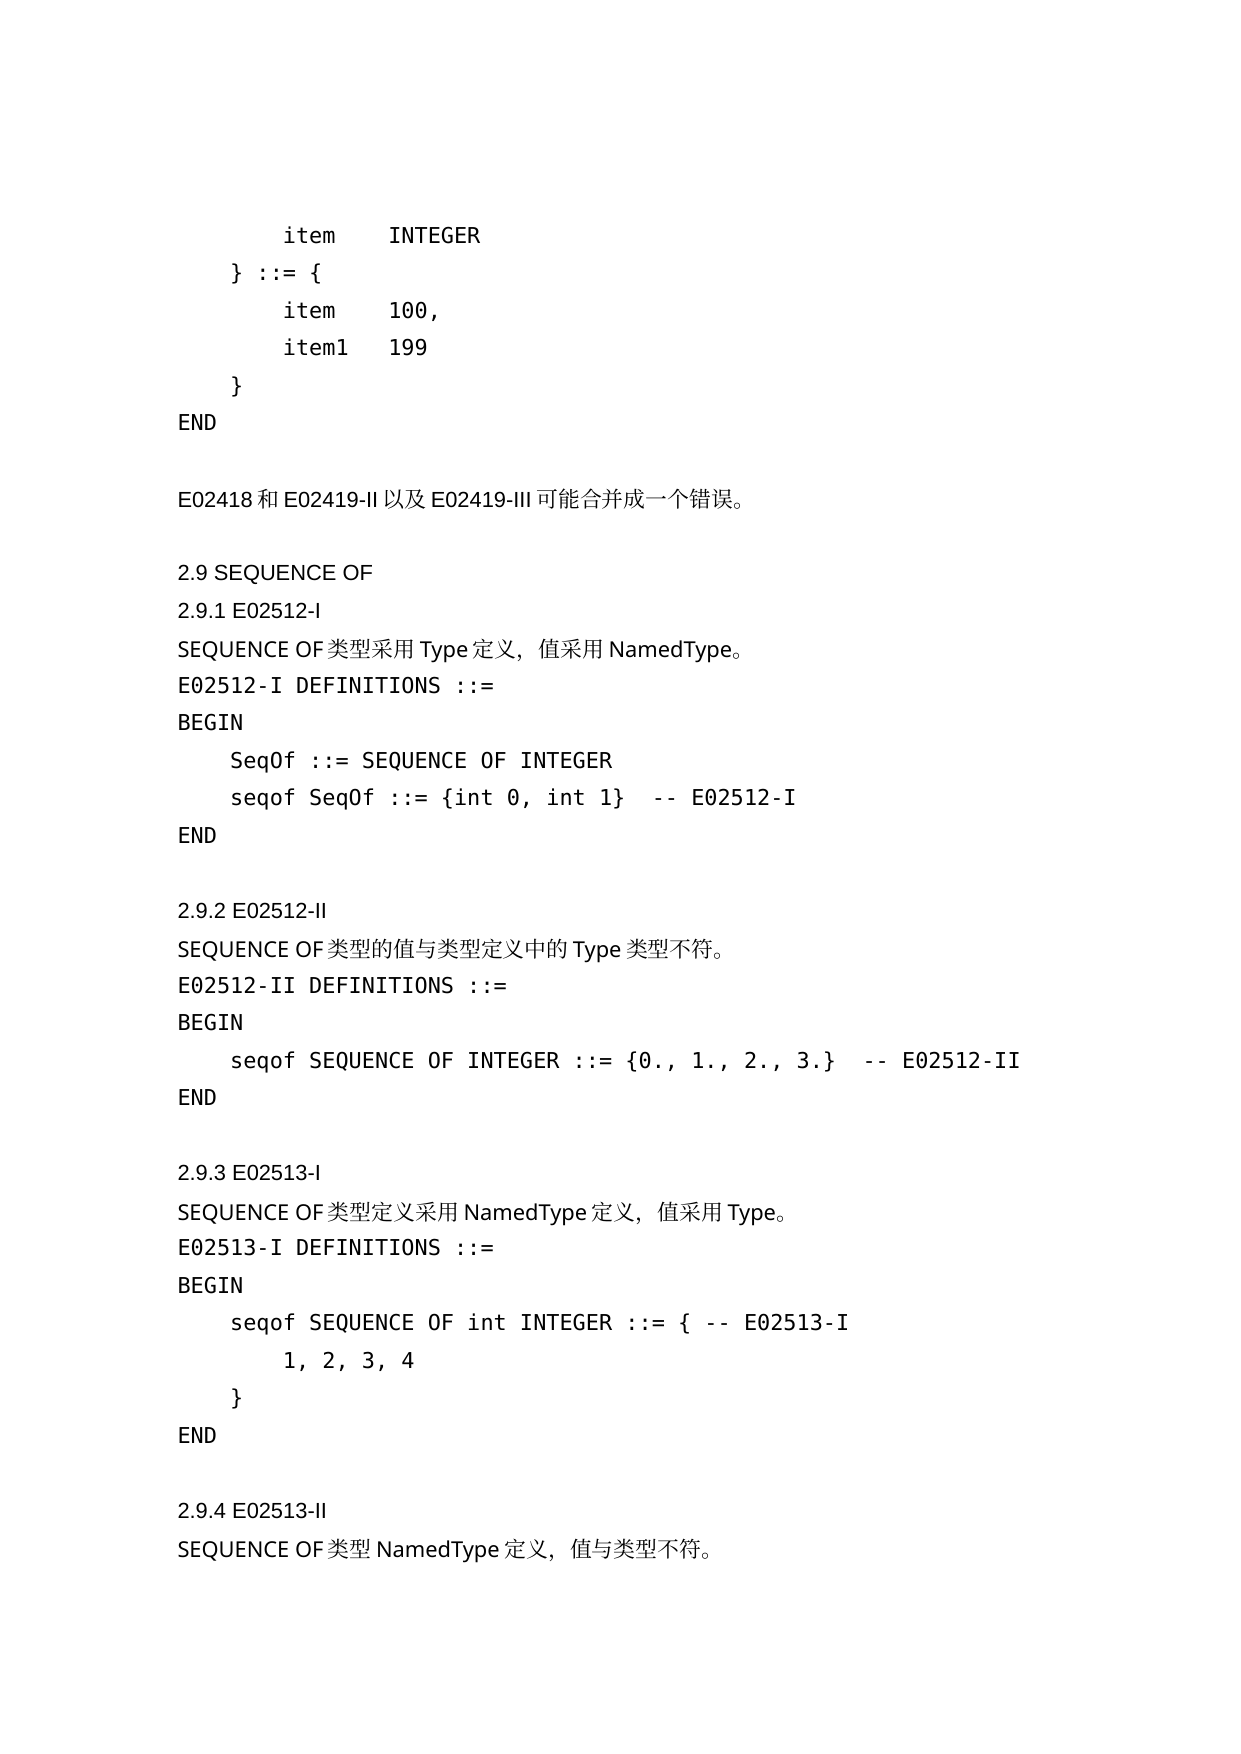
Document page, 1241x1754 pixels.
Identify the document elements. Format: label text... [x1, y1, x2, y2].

text item 100, [177, 292, 1063, 329]
text BEGIN [177, 1004, 1063, 1042]
text item1 199 [177, 329, 1063, 367]
subtitle 2.9.4 E02513-II [177, 1492, 1063, 1529]
text seqof SEQUENCE OF INTEGER ::= {0., 1., 2., 3.} -- E02512-II [177, 1042, 1063, 1079]
text E02418和E02419-II以及E02419-III可能合并成一个错误。 [177, 479, 1063, 517]
text END [177, 1079, 1063, 1117]
text 1, 2, 3, 4 [177, 1342, 1063, 1379]
text } ::= { [177, 254, 1063, 292]
text } [177, 1379, 1063, 1417]
text seqof SEQUENCE OF int INTEGER ::= { -- E02513-I [177, 1304, 1063, 1342]
subtitle 2.9.2 E02512-II [177, 892, 1063, 929]
text SeqOf ::= SEQUENCE OF INTEGER [177, 742, 1063, 779]
text END [177, 817, 1063, 854]
text E02512-II DEFINITIONS ::= [177, 967, 1063, 1004]
text SEQUENCE OF类型定义采用NamedType定义，值采用Type。 [177, 1192, 1063, 1229]
subtitle 2.9.3 E02513-I [177, 1154, 1063, 1192]
text SEQUENCE OF类型NamedType定义，值与类型不符。 [177, 1529, 1063, 1567]
text SEQUENCE OF类型采用Type定义，值采用NamedType。 [177, 629, 1063, 667]
subtitle 2.9 SEQUENCE OF [177, 554, 1063, 592]
subtitle 2.9.1 E02512-I [177, 592, 1063, 629]
text seqof SeqOf ::= {int 0, int 1} -- E02512-I [177, 779, 1063, 817]
text END [177, 1417, 1063, 1454]
text BEGIN [177, 704, 1063, 742]
text item INTEGER [177, 217, 1063, 254]
text E02512-I DEFINITIONS ::= [177, 667, 1063, 704]
text } [177, 367, 1063, 404]
text BEGIN [177, 1267, 1063, 1304]
text E02513-I DEFINITIONS ::= [177, 1229, 1063, 1267]
text END [177, 404, 1063, 442]
text SEQUENCE OF类型的值与类型定义中的Type类型不符。 [177, 929, 1063, 967]
